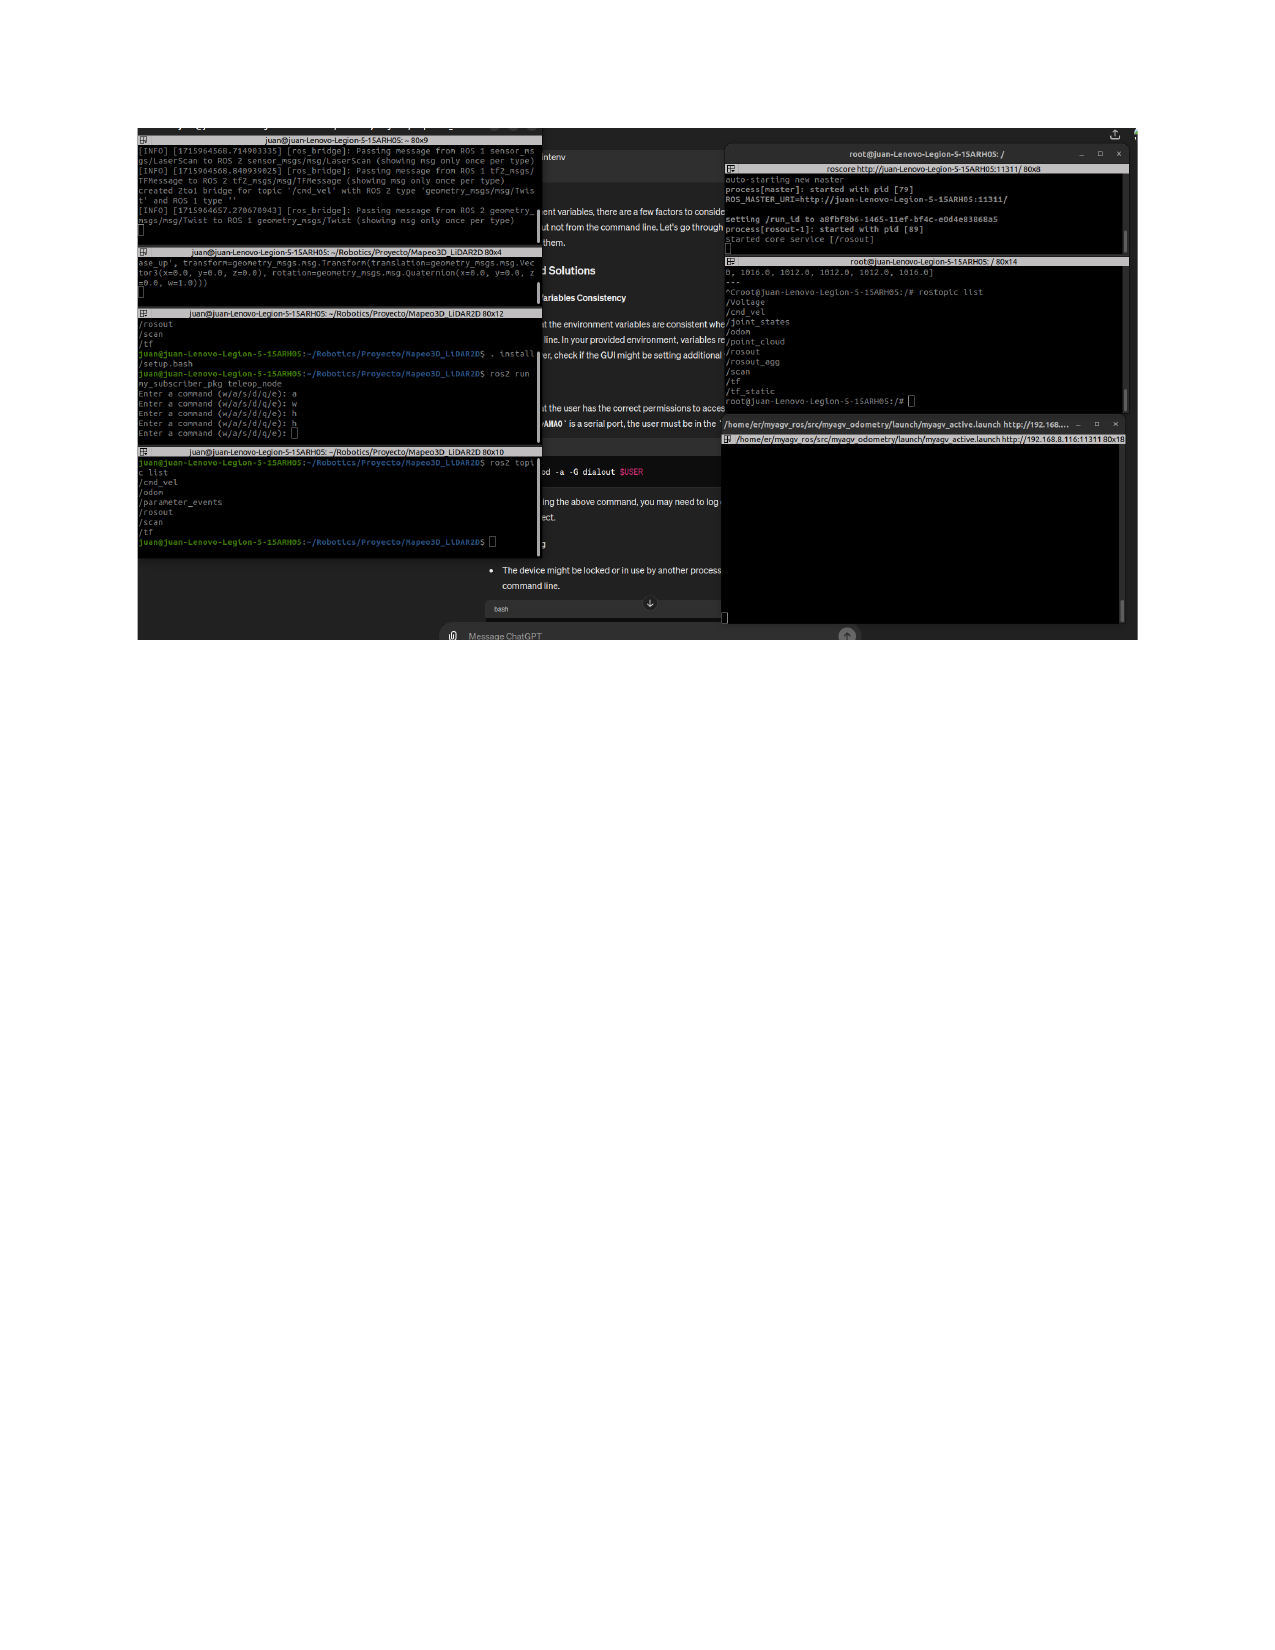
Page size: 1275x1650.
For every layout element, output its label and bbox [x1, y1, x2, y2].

picture [137, 128, 1138, 640]
